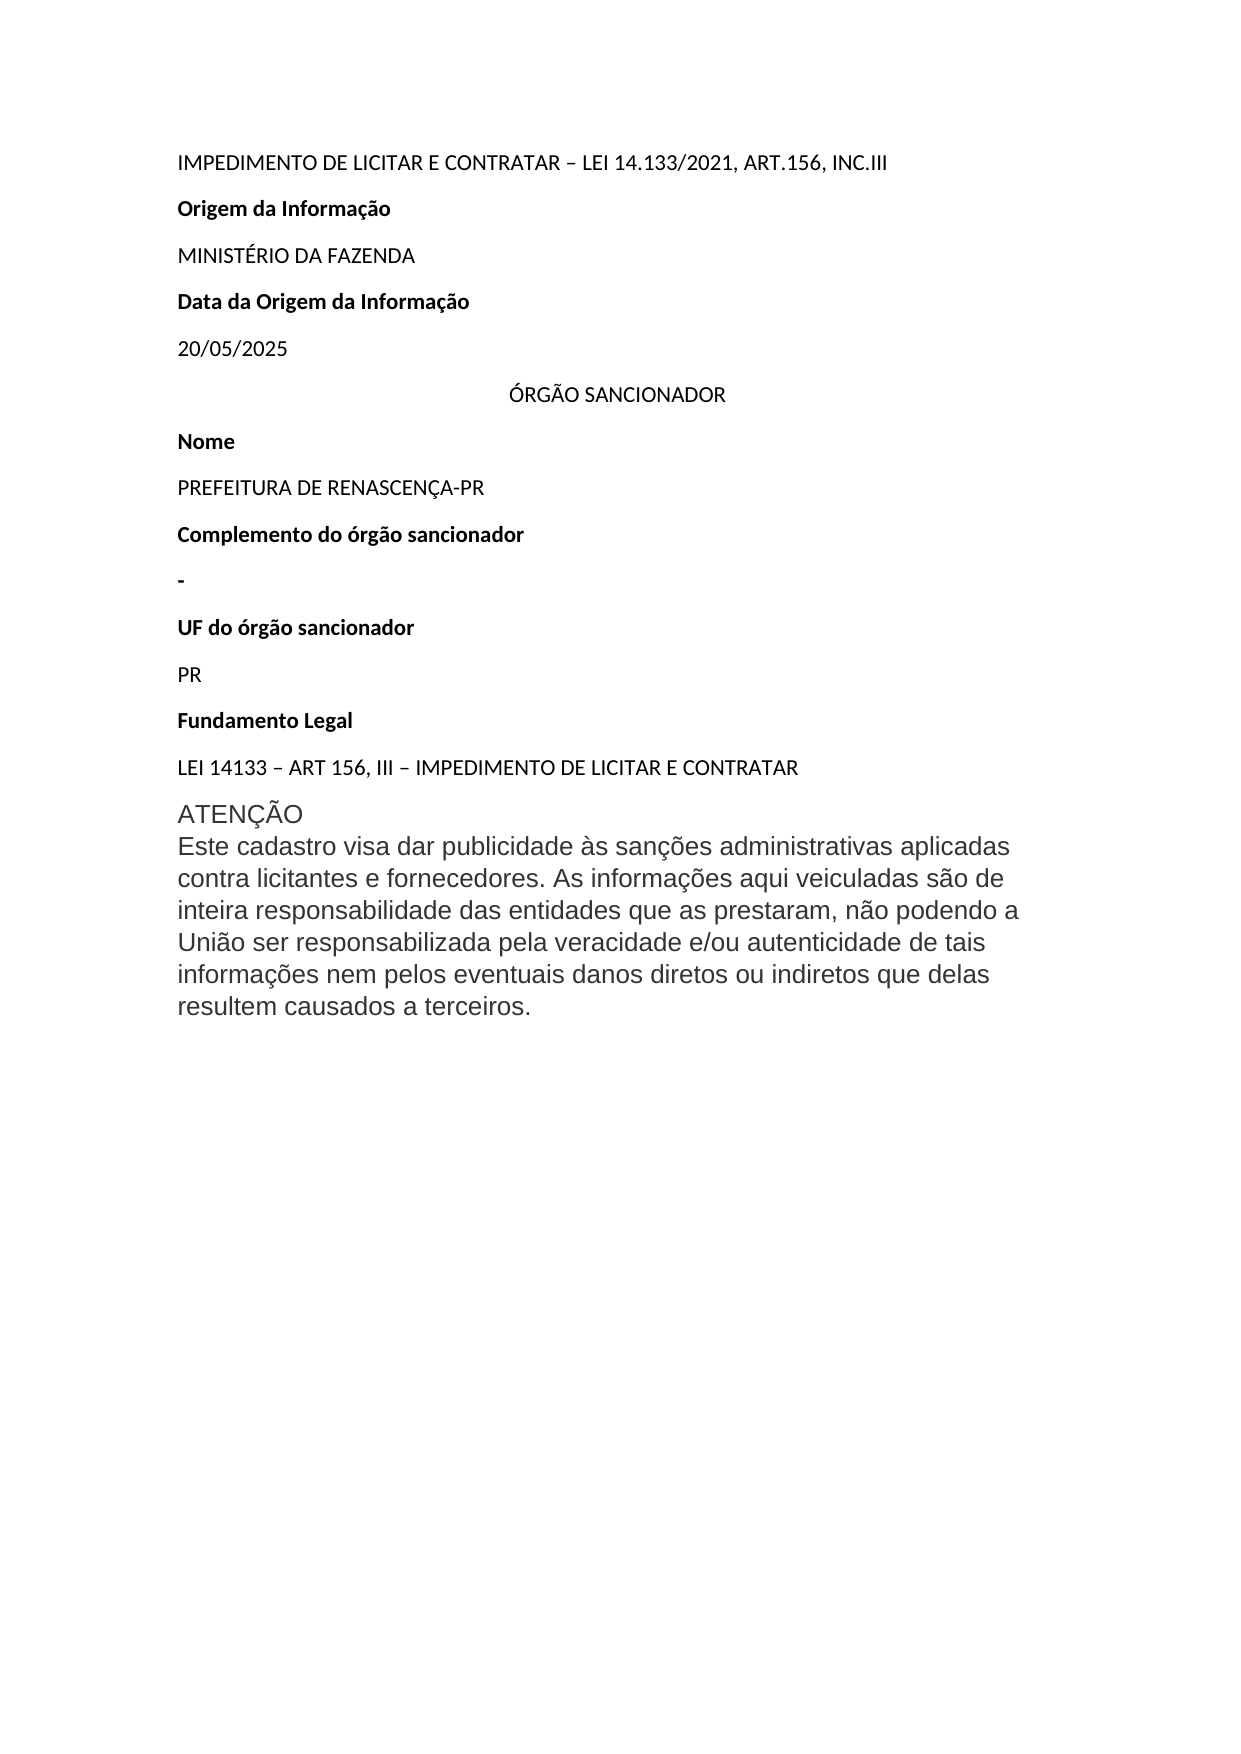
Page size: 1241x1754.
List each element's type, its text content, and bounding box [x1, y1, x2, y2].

text UF do órgão sancionador [177, 613, 1063, 641]
text PREFEITURA DE RENASCENÇA-PR [177, 473, 1063, 502]
text MINISTÉRIO DA FAZENDA [177, 241, 1063, 269]
text Origem da Informação [177, 194, 1063, 222]
text LEI 14133 – ART 156, III – IMPEDIMENTO DE LICITAR E CONTRATAR [177, 753, 1063, 781]
text Complemento do órgão sancionador [177, 520, 1063, 548]
text Fundamento Legal [177, 706, 1063, 734]
text Nome [177, 427, 1063, 455]
text IMPEDIMENTO DE LICITAR E CONTRATAR – LEI 14.133/2021, ART.156, INC.III [177, 148, 1063, 176]
text ÓRGÃO SANCIONADOR [177, 380, 1063, 408]
text Data da Origem da Informação [177, 287, 1063, 315]
text ATENÇÃO Este cadastro visa dar publicidade às sanções administrativas aplicadas contra licitantes e fornecedores. As informações aqui veiculadas são de inteira responsabilidade das entidades que as prestaram, não podendo a União ser responsabilizada pela veracidade e/ou autenticidade de tais informações nem pelos eventuais danos diretos ou indiretos que delas resultem causados a terceiros. [177, 799, 1063, 1021]
text 20/05/2025 [177, 334, 1063, 362]
text - [177, 567, 1063, 595]
text PR [177, 660, 1063, 688]
